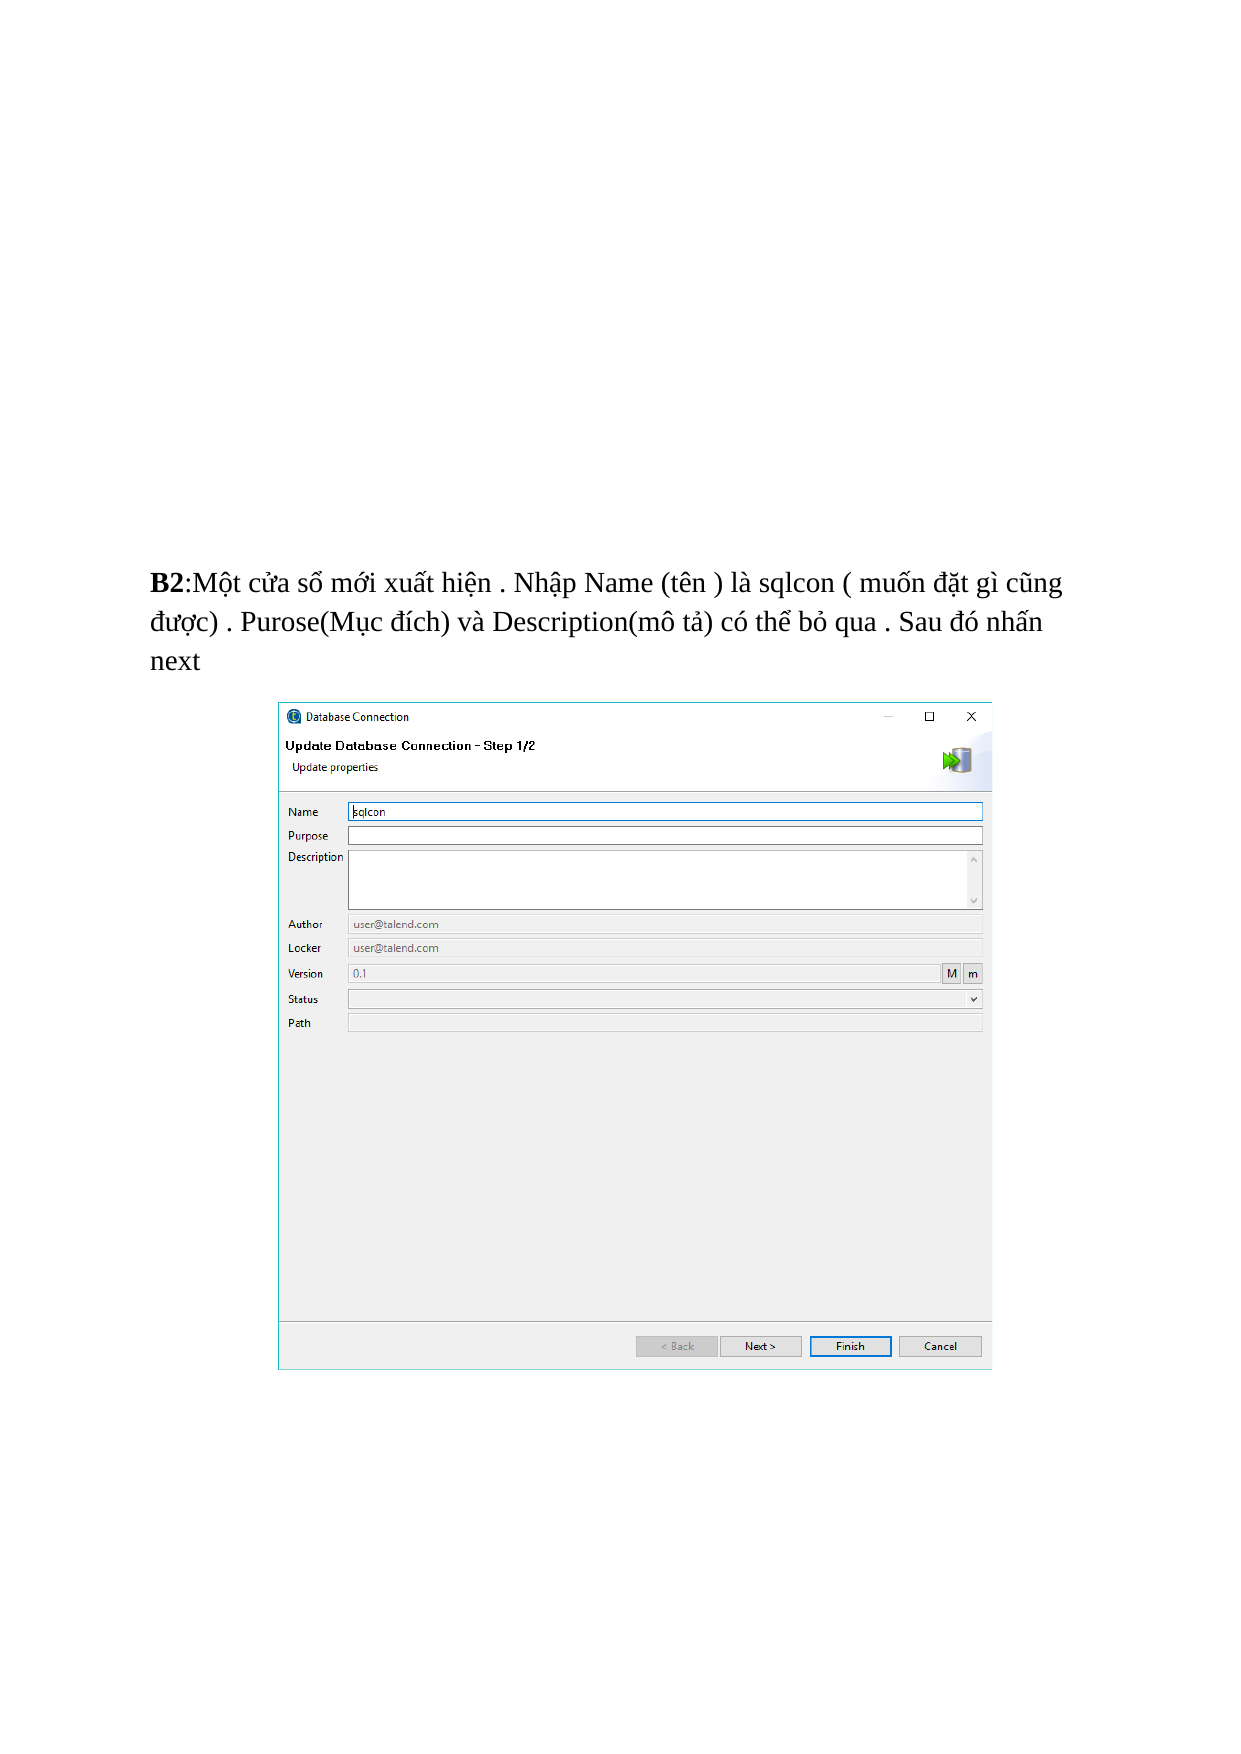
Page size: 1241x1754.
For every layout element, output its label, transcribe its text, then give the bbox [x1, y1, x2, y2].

text B2:Một cửa sổ mới xuất hiện . Nhập Name (tên ) là sqlcon ( muốn đặt gì cũng được) . Purose(Mục đích) và Description(mô tả) có thể bỏ qua . Sau đó nhấn next [150, 566, 1090, 676]
